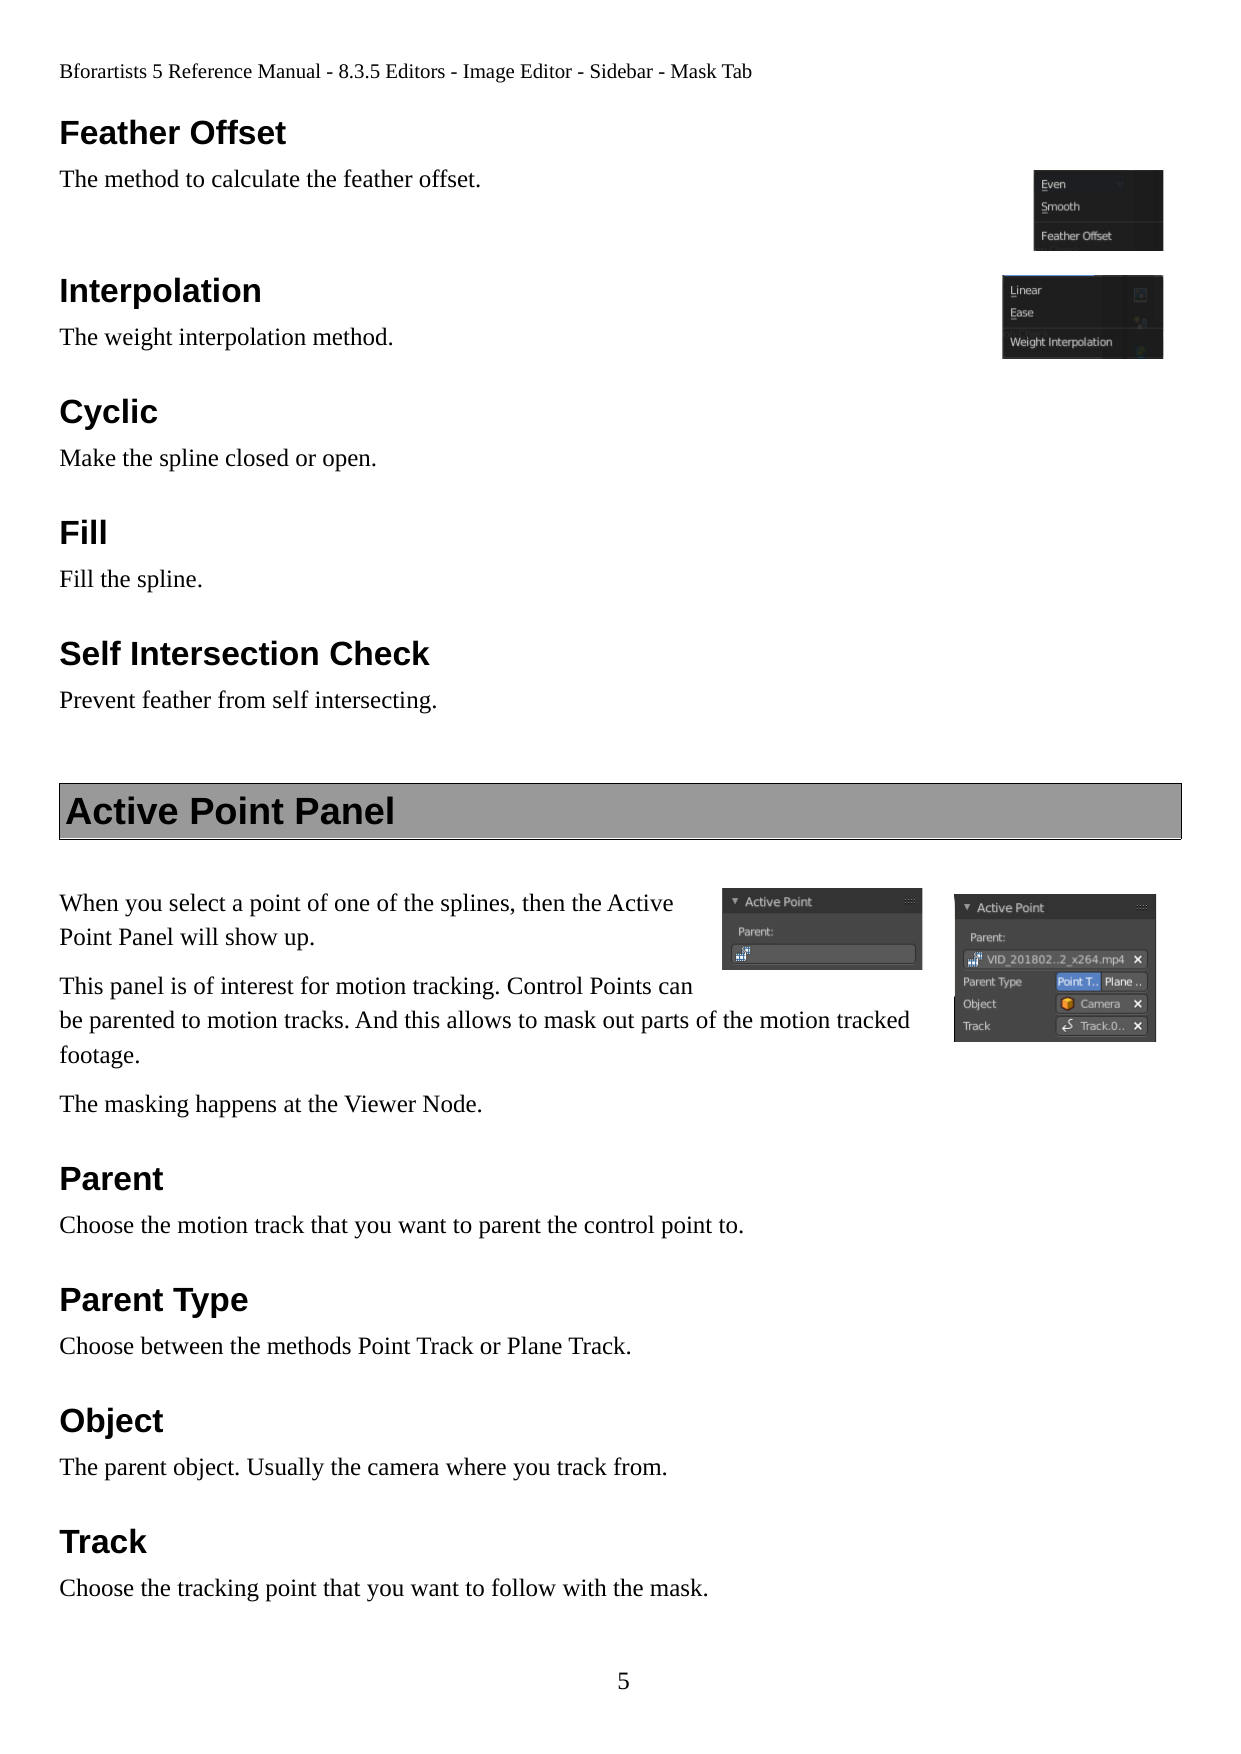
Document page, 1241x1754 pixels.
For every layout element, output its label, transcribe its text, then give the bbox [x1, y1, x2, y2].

text Prevent feather from self intersecting. [59, 685, 1181, 714]
text The parent object. Usually the camera where you track from. [59, 1452, 1181, 1481]
text Make the spline closed or open. [59, 443, 1181, 472]
text The masking happens at the Viewer Node. [59, 1089, 1181, 1118]
text The weight interpolation method. [59, 322, 1002, 351]
picture [954, 894, 1157, 1042]
subtitle Track [59, 1522, 1181, 1561]
text [923, 888, 1181, 951]
text Fill the spline. [59, 564, 1181, 593]
subtitle Parent [59, 1159, 1181, 1198]
table_header Active Point Panel [60, 784, 1181, 838]
subtitle Interpolation [59, 271, 1181, 309]
subtitle Parent Type [59, 1280, 1181, 1319]
subtitle Cyclic [59, 392, 1181, 431]
picture [722, 888, 923, 970]
picture [1033, 170, 1164, 251]
text The method to calculate the feather offset. [59, 164, 1181, 192]
subtitle Self Intersection Check [59, 634, 1181, 673]
text This panel is of interest for motion tracking. Control Points can be parented to motion tracks. And this allows to mask out parts of the motion tracked footage. [59, 971, 1181, 1069]
subtitle Object [59, 1401, 1181, 1440]
picture [1002, 275, 1164, 359]
text Choose the motion track that you want to parent the control point to. [59, 1210, 1181, 1239]
text When you select a point of one of the splines, then the Active Point Panel will show up. [59, 888, 722, 951]
text Choose between the methods Point Track or Plane Track. [59, 1331, 1181, 1360]
subtitle Fill [59, 513, 1181, 552]
subtitle Feather Offset [59, 113, 1181, 151]
text Choose the tracking point that you want to follow with the mask. [59, 1573, 1181, 1602]
